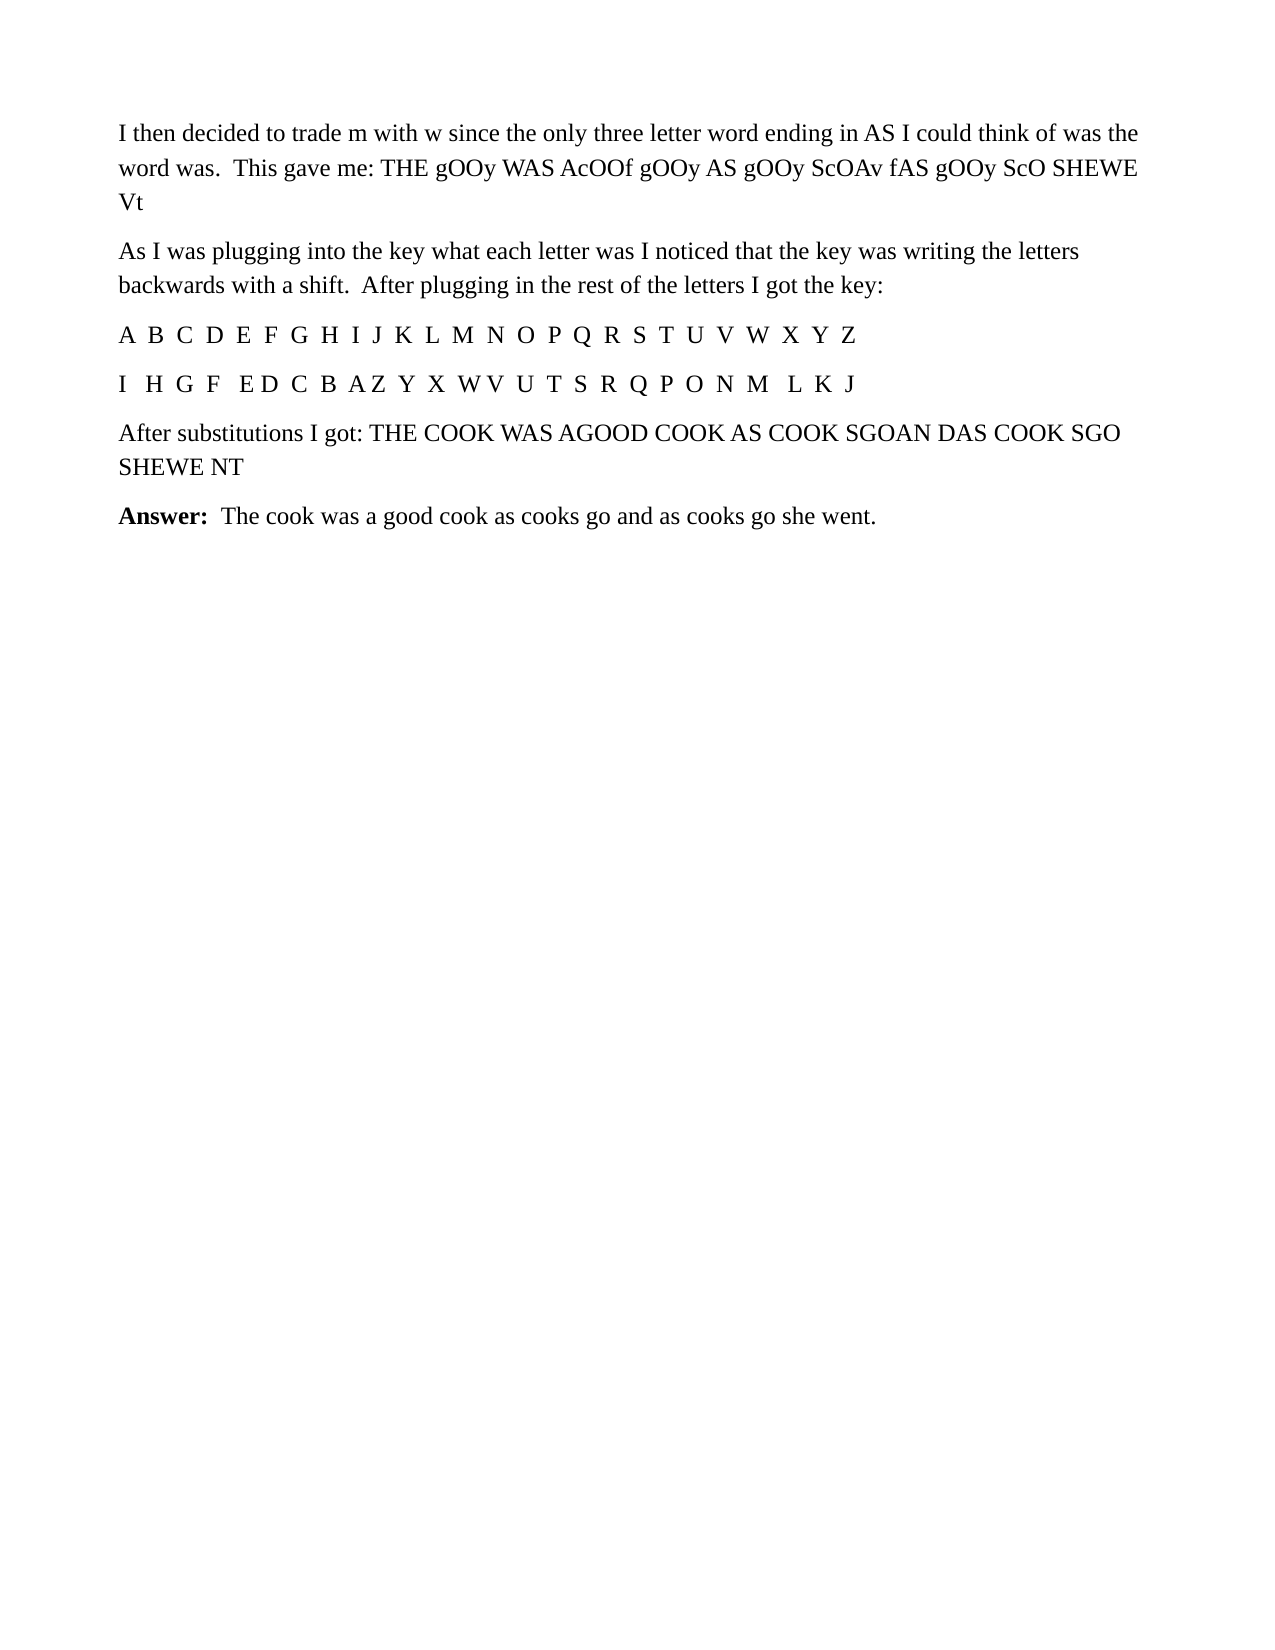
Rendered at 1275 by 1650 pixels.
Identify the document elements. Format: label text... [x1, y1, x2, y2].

text A B C D E F G H I J K L M N O P Q R S T U V W X Y Z [118, 320, 1157, 348]
text I then decided to trade m with w since the only three letter word ending in AS I could think of was the word was. This gave me: THE gOOy WAS AcOOf gOOy AS gOOy ScOAv fAS gOOy ScO SHEWE Vt [118, 118, 1157, 216]
text After substitutions I got: THE COOK WAS AGOOD COOK AS COOK SGOAN DAS COOK SGO SHEWE NT [118, 418, 1157, 481]
text I H G F E D C B A Z Y X W V U T S R Q P O N M L K J [118, 369, 1157, 397]
text As I was plugging into the key what each letter was I noticed that the key was writing the letters backwards with a shift. After plugging in the rest of the letters I got the key: [118, 236, 1157, 299]
text Answer: The cook was a good cook as cooks go and as cooks go she went. [118, 501, 1157, 530]
